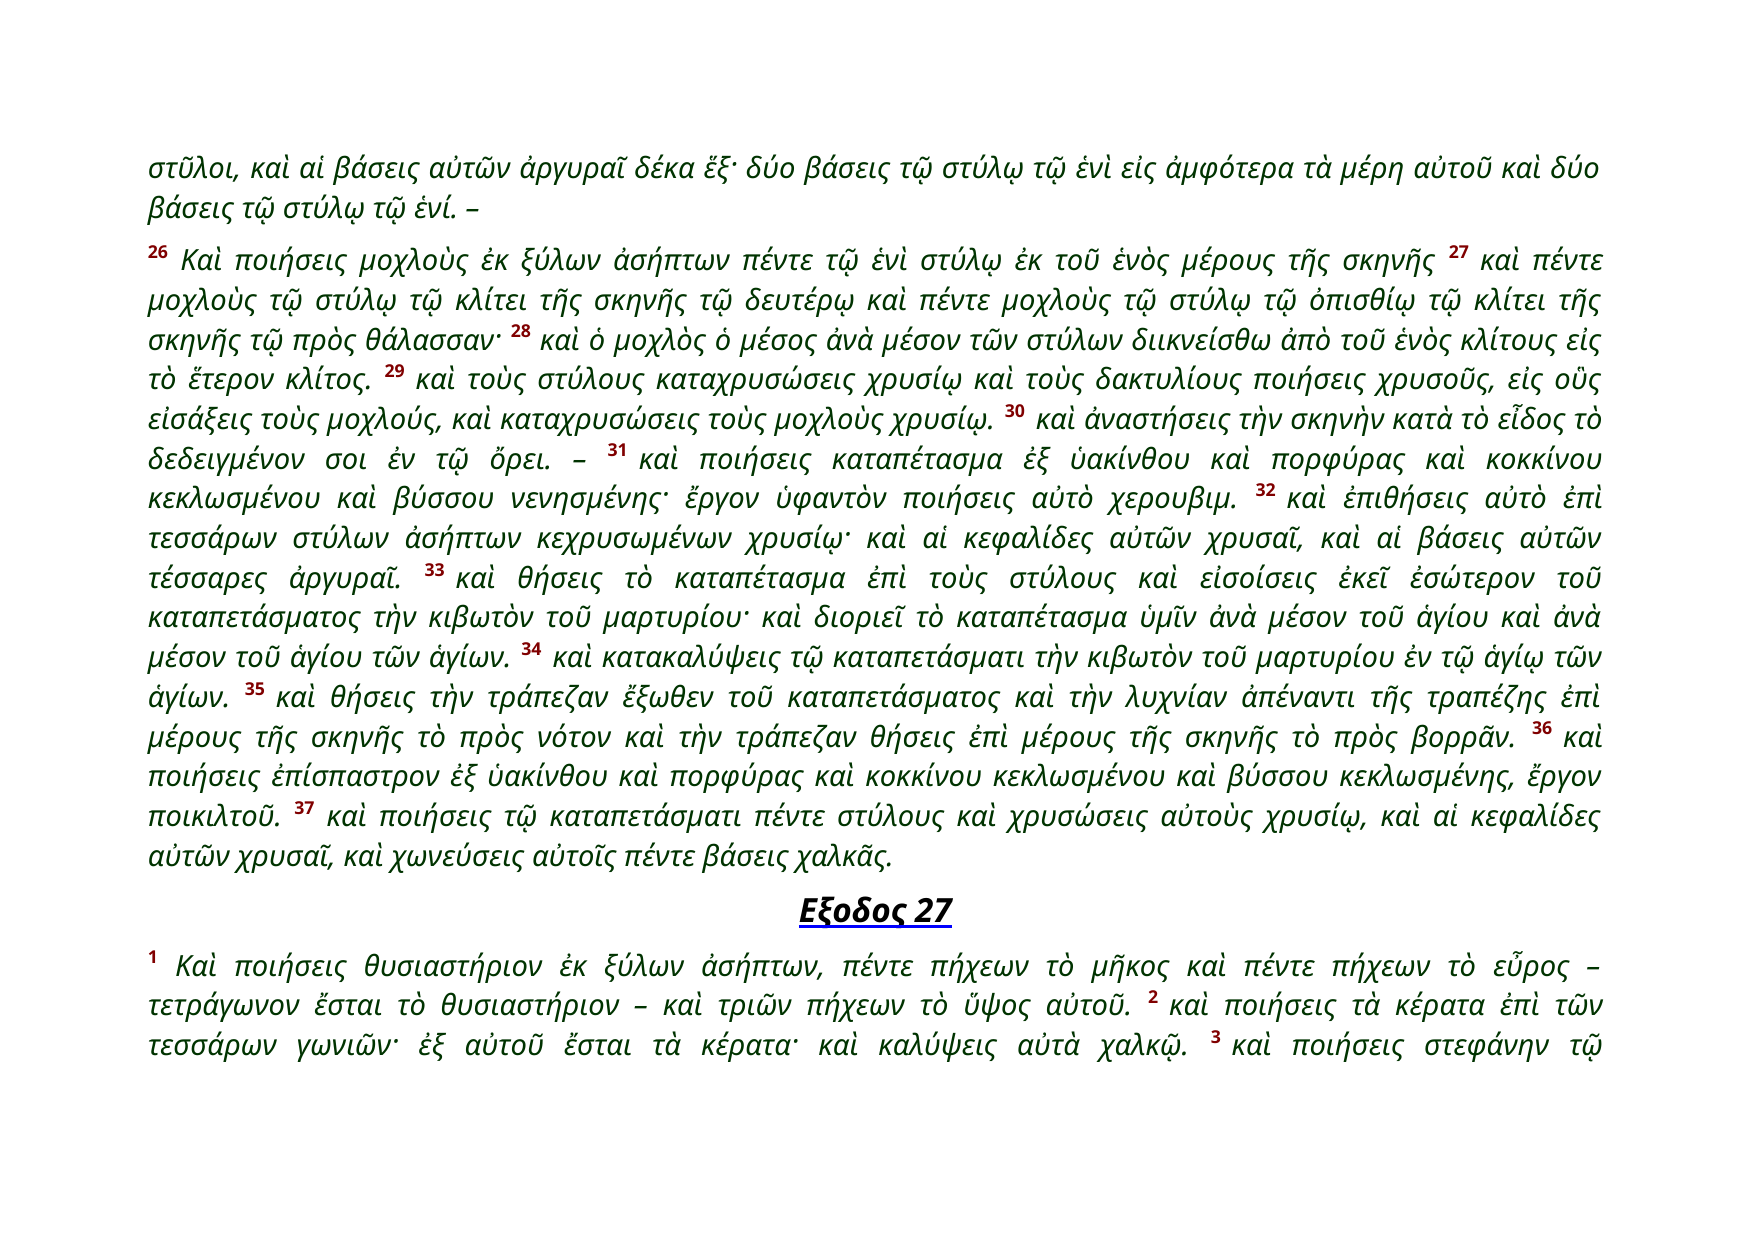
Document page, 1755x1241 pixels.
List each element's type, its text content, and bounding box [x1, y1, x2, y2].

text Εξοδος 27 [148, 887, 1606, 932]
text 1 Καὶ ποιήσεις θυσιαστήριον ἐκ ξύλων ἀσήπτων, πέντε πήχεων τὸ μῆκος καὶ πέντε πήχεων τὸ εὖρος – τετράγωνον ἔσται τὸ θυσιαστήριον – καὶ τριῶν πήχεων τὸ ὕψος αὐτοῦ. 2 καὶ ποιήσεις τὰ κέρατα ἐπὶ τῶν τεσσάρων γωνιῶν· ἐξ αὐτοῦ ἔσται τὰ κέρατα· καὶ καλύψεις αὐτὰ χαλκῷ. 3 καὶ ποιήσεις στεφάνην τῷ [148, 945, 1606, 1064]
text στῦλοι, καὶ αἱ βάσεις αὐτῶν ἀργυραῖ δέκα ἕξ· δύο βάσεις τῷ στύλῳ τῷ ἑνὶ εἰς ἀμφότερα τὰ μέρη αὐτοῦ καὶ δύο βάσεις τῷ στύλῳ τῷ ἑνί. – [148, 148, 1606, 227]
text 26 Καὶ ποιήσεις μοχλοὺς ἐκ ξύλων ἀσήπτων πέντε τῷ ἑνὶ στύλῳ ἐκ τοῦ ἑνὸς μέρους τῆς σκηνῆς 27 καὶ πέντε μοχλοὺς τῷ στύλῳ τῷ κλίτει τῆς σκηνῆς τῷ δευτέρῳ καὶ πέντε μοχλοὺς τῷ στύλῳ τῷ ὀπισθίῳ τῷ κλίτει τῆς σκηνῆς τῷ πρὸς θάλασσαν· 28 καὶ ὁ μοχλὸς ὁ μέσος ἀνὰ μέσον τῶν στύλων διικνείσθω ἀπὸ τοῦ ἑνὸς κλίτους εἰς τὸ ἕτερον κλίτος. 29 καὶ τοὺς στύλους καταχρυσώσεις χρυσίῳ καὶ τοὺς δακτυλίους ποιήσεις χρυσοῦς, εἰς οὓς εἰσάξεις τοὺς μοχλούς, καὶ καταχρυσώσεις τοὺς μοχλοὺς χρυσίῳ. 30 καὶ ἀναστήσεις τὴν σκηνὴν κατὰ τὸ εἶδος τὸ δεδειγμένον σοι ἐν τῷ ὄρει. – 31 καὶ ποιήσεις καταπέτασμα ἐξ ὑακίνθου καὶ πορφύρας καὶ κοκκίνου κεκλωσμένου καὶ βύσσου νενησμένης· ἔργον ὑφαντὸν ποιήσεις αὐτὸ χερουβιμ. 32 καὶ ἐπιθήσεις αὐτὸ ἐπὶ τεσσάρων στύλων ἀσήπτων κεχρυσωμένων χρυσίῳ· καὶ αἱ κεφαλίδες αὐτῶν χρυσαῖ, καὶ αἱ βάσεις αὐτῶν τέσσαρες ἀργυραῖ. 33 καὶ θήσεις τὸ καταπέτασμα ἐπὶ τοὺς στύλους καὶ εἰσοίσεις ἐκεῖ ἐσώτερον τοῦ καταπετάσματος τὴν κιβωτὸν τοῦ μαρτυρίου· καὶ διοριεῖ τὸ καταπέτασμα ὑμῖν ἀνὰ μέσον τοῦ ἁγίου καὶ ἀνὰ μέσον τοῦ ἁγίου τῶν ἁγίων. 34 καὶ κατακαλύψεις τῷ καταπετάσματι τὴν κιβωτὸν τοῦ μαρτυρίου ἐν τῷ ἁγίῳ τῶν ἁγίων. 35 καὶ θήσεις τὴν τράπεζαν ἔξωθεν τοῦ καταπετάσματος καὶ τὴν λυχνίαν ἀπέναντι τῆς τραπέζης ἐπὶ μέρους τῆς σκηνῆς τὸ πρὸς νότον καὶ τὴν τράπεζαν θήσεις ἐπὶ μέρους τῆς σκηνῆς τὸ πρὸς βορρᾶν. 36 καὶ ποιήσεις ἐπίσπαστρον ἐξ ὑακίνθου καὶ πορφύρας καὶ κοκκίνου κεκλωσμένου καὶ βύσσου κεκλωσμένης, ἔργον ποικιλτοῦ. 37 καὶ ποιήσεις τῷ καταπετάσματι πέντε στύλους καὶ χρυσώσεις αὐτοὺς χρυσίῳ, καὶ αἱ κεφαλίδες αὐτῶν χρυσαῖ, καὶ χωνεύσεις αὐτοῖς πέντε βάσεις χαλκᾶς. [148, 239, 1606, 874]
